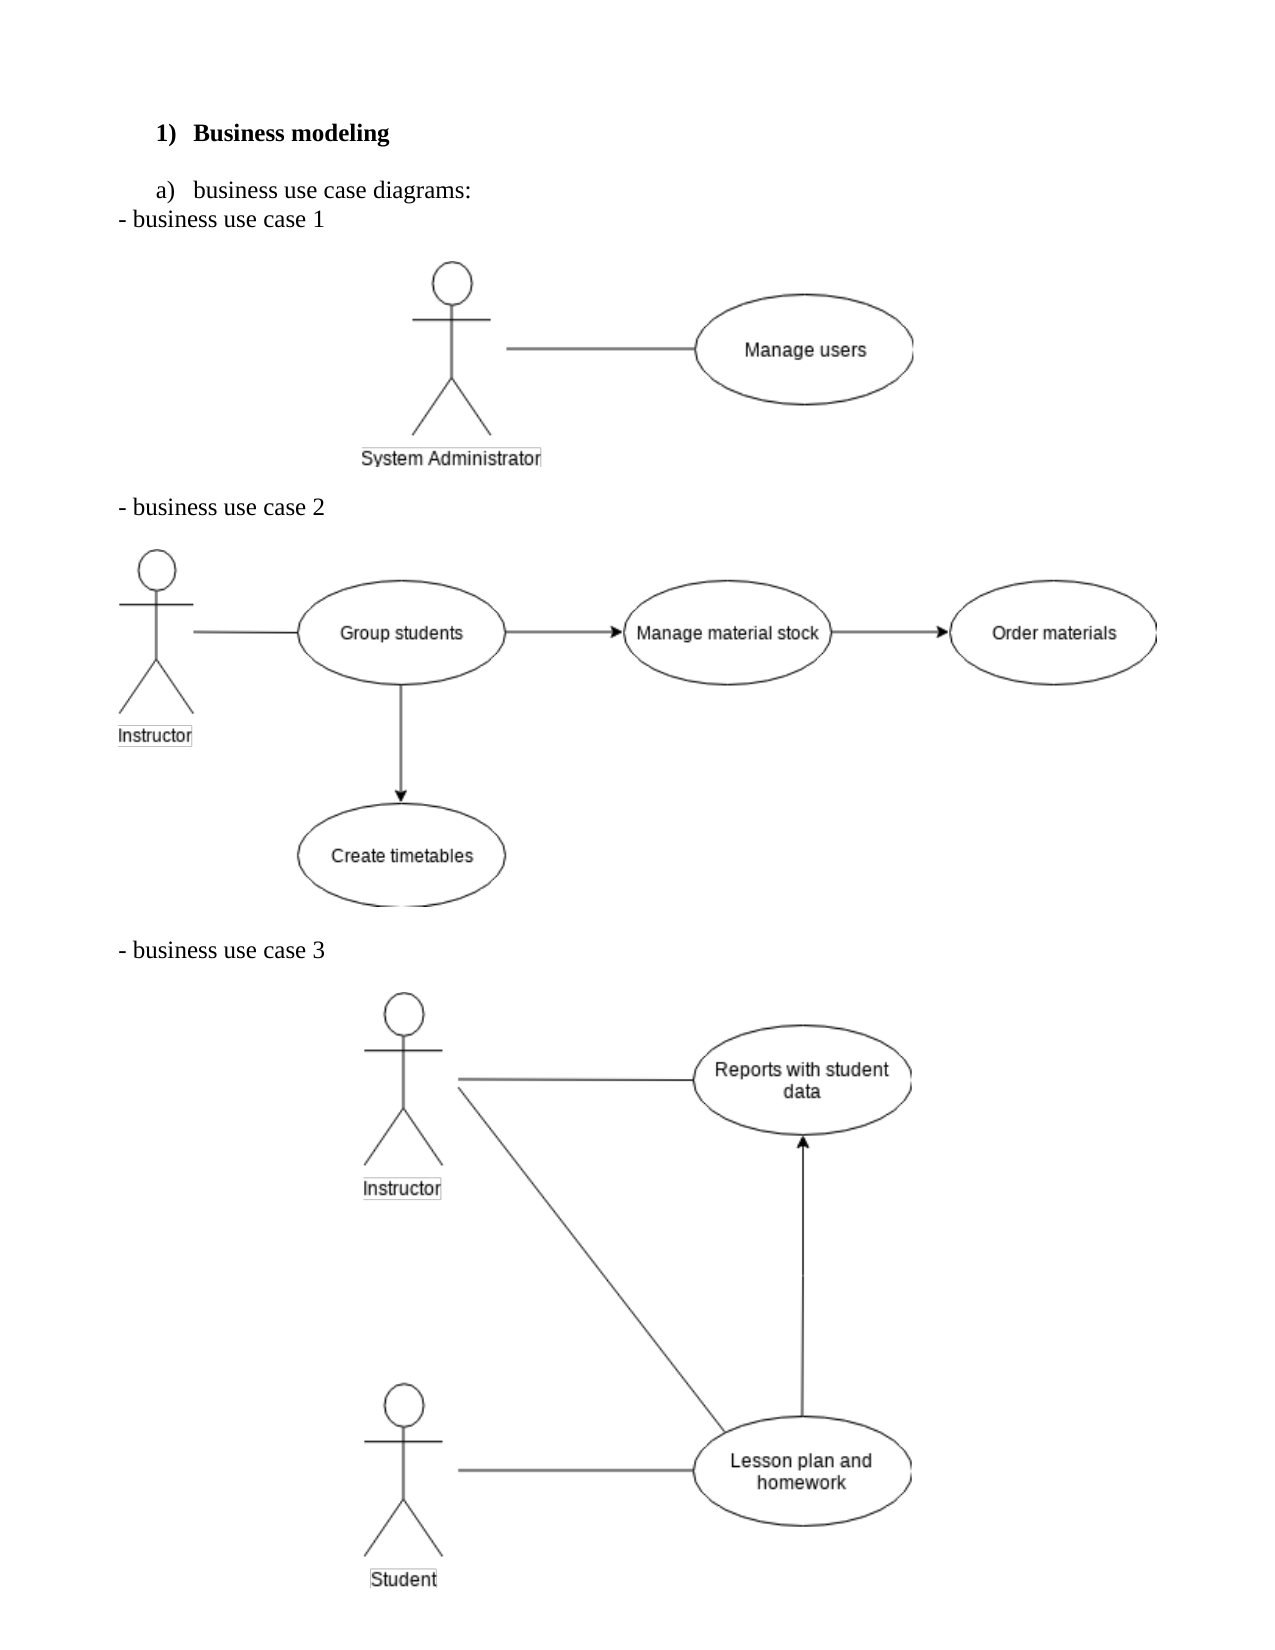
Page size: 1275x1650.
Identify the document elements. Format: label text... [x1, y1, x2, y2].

text - business use case 3 [118, 935, 1157, 964]
text - business use case 2 [118, 492, 1157, 521]
list Business modeling [156, 118, 1157, 147]
picture [361, 261, 914, 467]
picture [363, 992, 912, 1588]
list business use case diagrams: [156, 176, 1157, 204]
text - business use case 1 [118, 204, 1157, 233]
picture [118, 549, 1157, 907]
